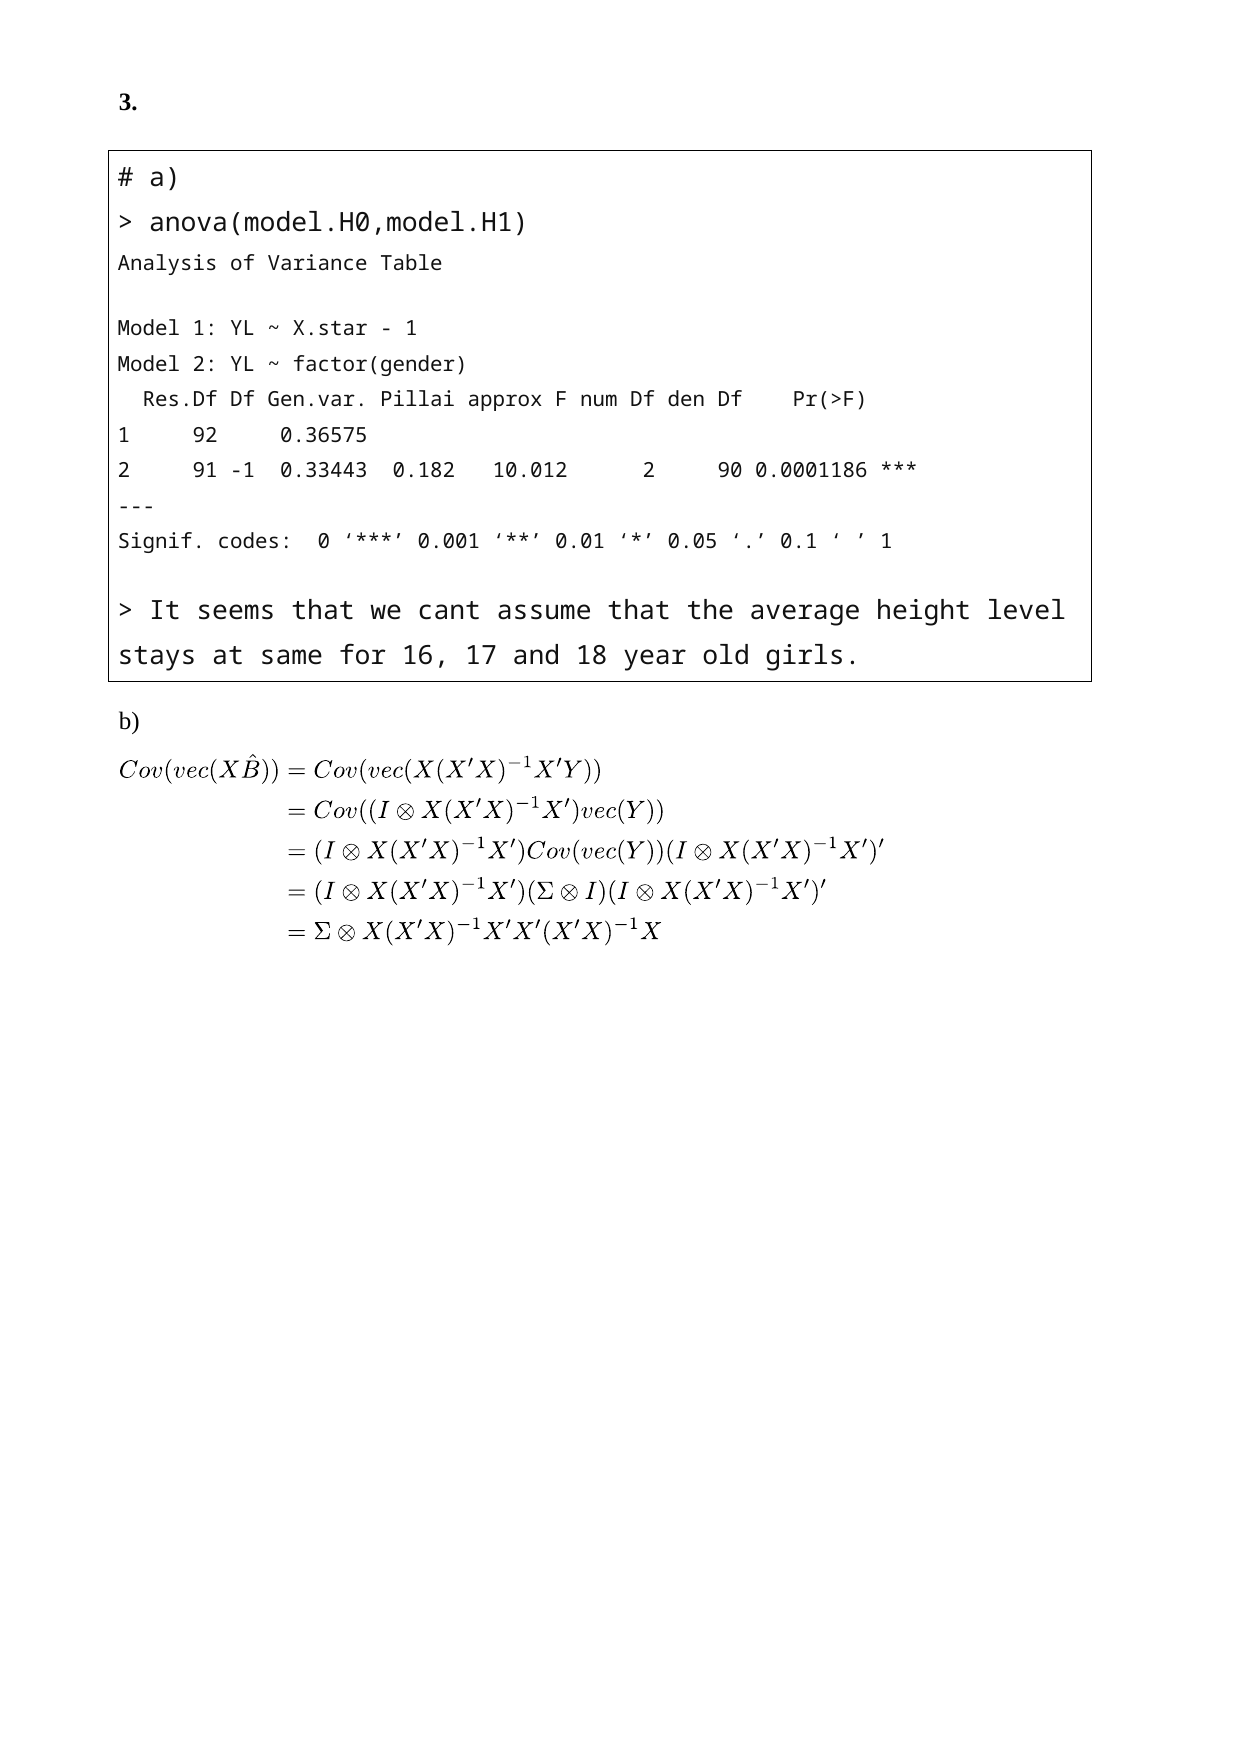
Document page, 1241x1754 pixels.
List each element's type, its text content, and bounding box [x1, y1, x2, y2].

text > It seems that we cant assume that the average height level stays at same for 16, 17 and 18 year old girls. [117, 591, 1083, 672]
text Model 2: YL ~ factor(gender) [117, 349, 1083, 377]
text # a) [117, 159, 1083, 194]
text --- [117, 491, 1083, 519]
text 2 91 -1 0.33443 0.182 10.012 2 90 0.0001186 *** [117, 456, 1083, 484]
text 1 92 0.36575 [117, 420, 1083, 448]
text Model 1: YL ~ X.star - 1 [117, 313, 1083, 342]
text Analysis of Variance Table [117, 248, 1083, 277]
text > anova(model.H0,model.H1) [117, 203, 1083, 239]
text 3. [119, 87, 1121, 116]
text Signif. codes: 0 ‘***’ 0.001 ‘**’ 0.01 ‘*’ 0.05 ‘.’ 0.1 ‘ ’ 1 [117, 527, 1083, 555]
text Res.Df Df Gen.var. Pillai approx F num Df den Df Pr(>F) [117, 384, 1083, 413]
text b) [119, 706, 1121, 735]
